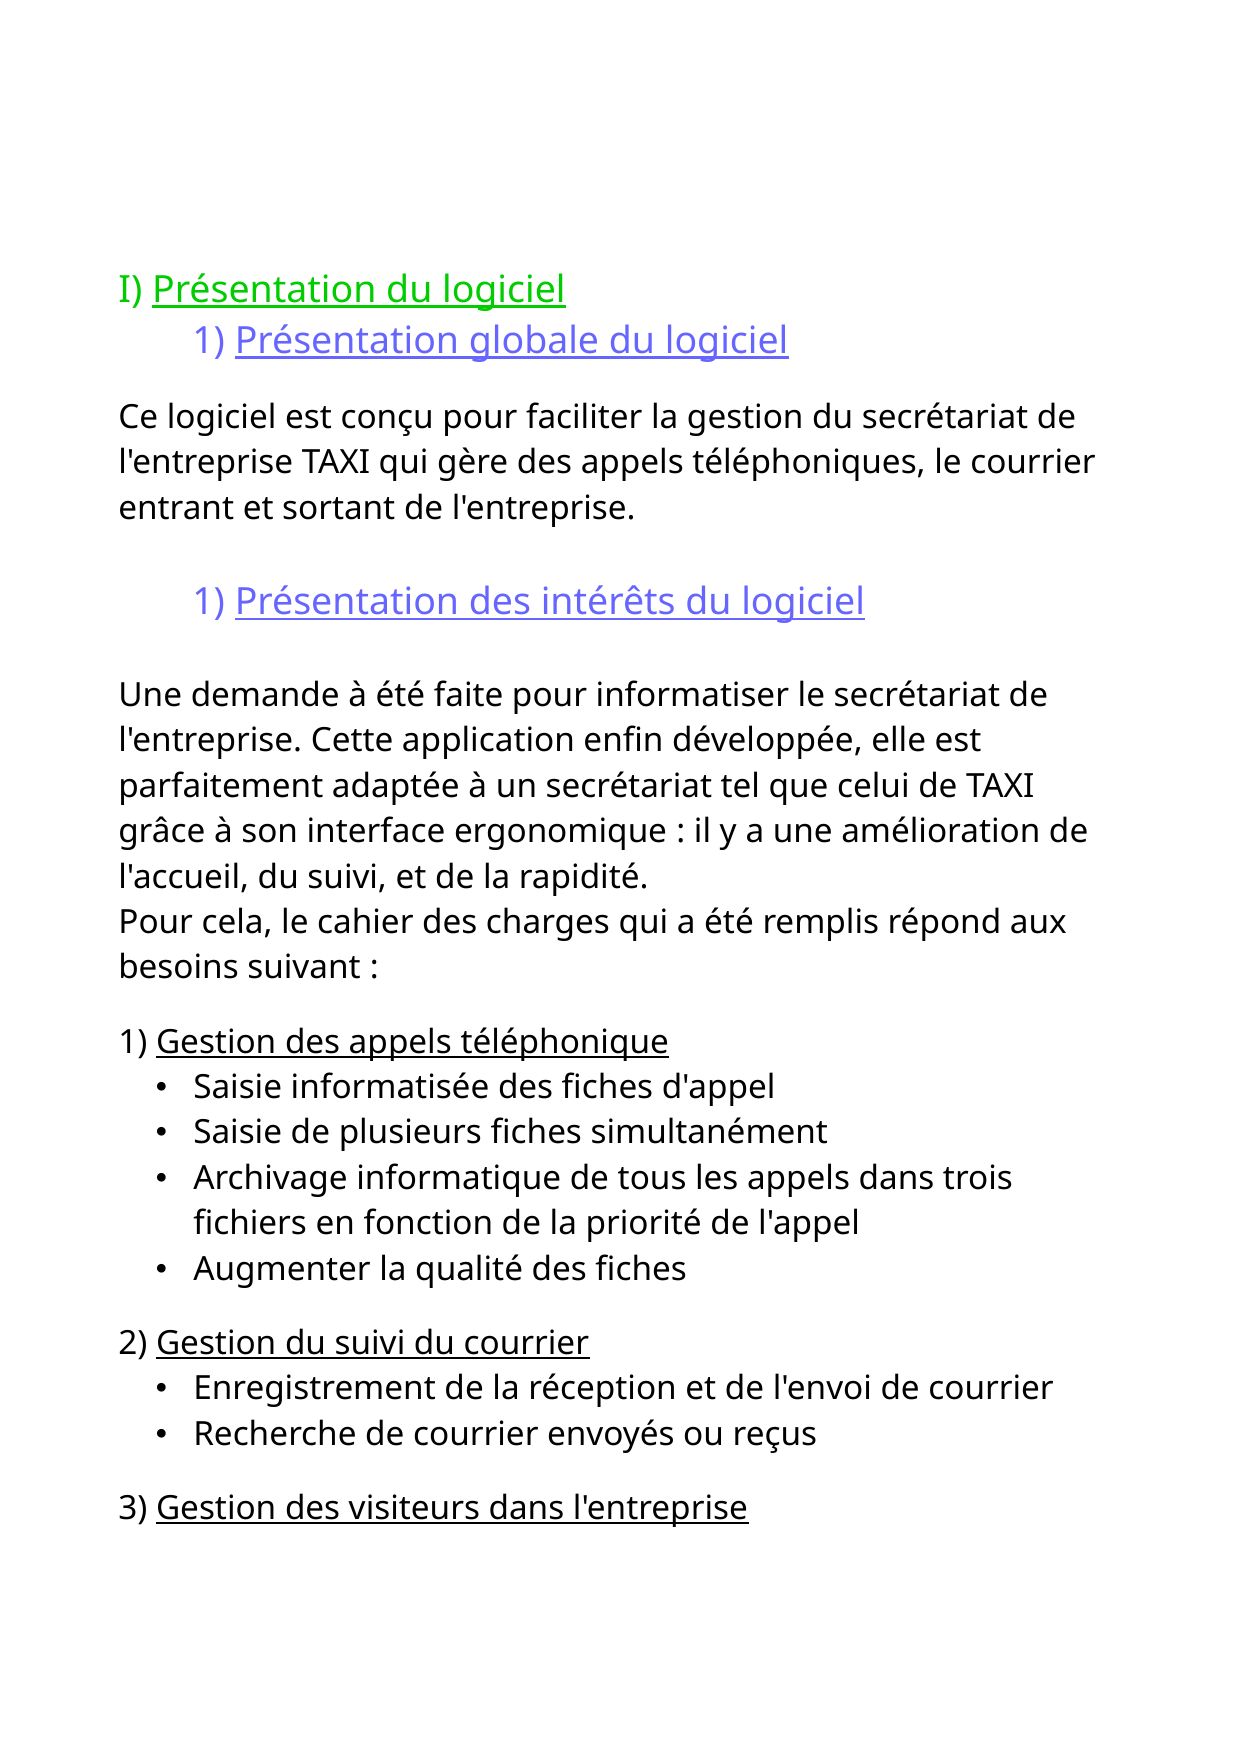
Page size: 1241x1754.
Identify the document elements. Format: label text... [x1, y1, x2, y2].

text 1) Gestion des appels téléphonique [118, 1017, 1122, 1063]
list Saisie informatisée des fiches d'appel [156, 1063, 1122, 1108]
list Enregistrement de la réception et de l'envoi de courrier [156, 1364, 1122, 1409]
list Recherche de courrier envoyés ou reçus [156, 1409, 1122, 1455]
text I) Présentation du logiciel [118, 262, 1122, 313]
text Pour cela, le cahier des charges qui a été remplis répond aux besoins suivant : [118, 898, 1122, 989]
list Augmenter la qualité des fiches [156, 1244, 1122, 1290]
list Archivage informatique de tous les appels dans trois fichiers en fonction de la priorité de l'appel [156, 1154, 1122, 1244]
text Une demande à été faite pour informatiser le secrétariat de l'entreprise. Cette application enfin développée, elle est parfaitement adaptée à un secrétariat tel que celui de TAXI grâce à son interface ergonomique : il y a une amélioration de l'accueil, du suivi, et de la rapidité. [118, 671, 1122, 898]
text Ce logiciel est conçu pour faciliter la gestion du secrétariat de l'entreprise TAXI qui gère des appels téléphoniques, le courrier entrant et sortant de l'entreprise. [118, 393, 1122, 529]
list Saisie de plusieurs fiches simultanément [156, 1108, 1122, 1154]
text 3) Gestion des visiteurs dans l'entreprise [118, 1484, 1122, 1529]
text 2) Gestion du suivi du courrier [118, 1319, 1122, 1364]
text 1) Présentation des intérêts du logiciel [118, 574, 1122, 625]
text 1) Présentation globale du logiciel [118, 313, 1122, 364]
